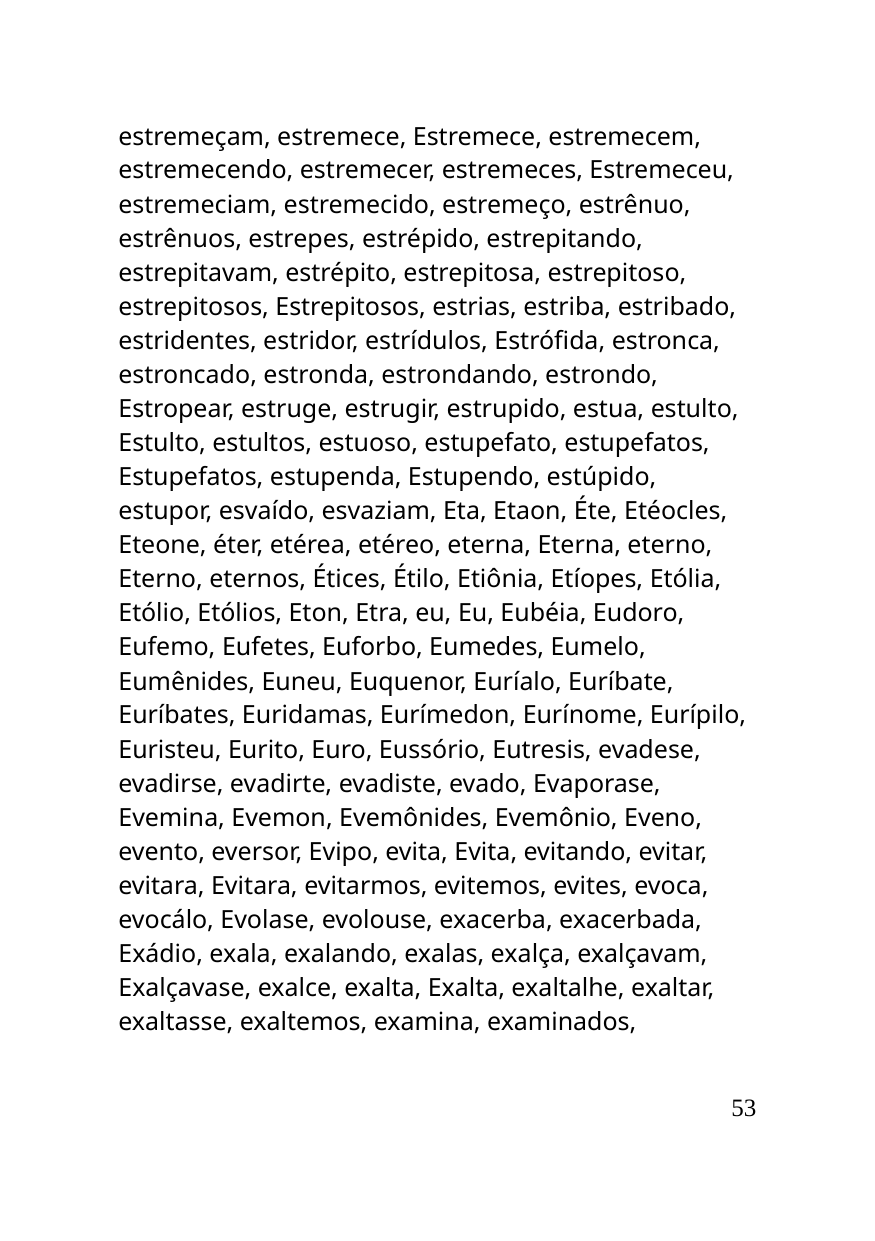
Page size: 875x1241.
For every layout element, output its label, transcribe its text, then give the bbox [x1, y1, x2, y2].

text estremeçam, estremece, Estremece, estremecem, estremecendo, estremecer, estremeces, Estremeceu, estremeciam, estremecido, estremeço, estrênuo, estrênuos, estrepes, estrépido, estrepitando, estrepitavam, estrépito, estrepitosa, estrepitoso, estrepitosos, Estrepitosos, estrias, estriba, estribado, estridentes, estridor, estrídulos, Estrófida, estronca, estroncado, estronda, estrondando, estrondo, Estropear, estruge, estrugir, estrupido, estua, estulto, Estulto, estultos, estuoso, estupefato, estupefatos, Estupefatos, estupenda, Estupendo, estúpido, estupor, esvaído, esvaziam, Eta, Etaon, Éte, Etéocles, Eteone, éter, etérea, etéreo, eterna, Eterna, eterno, Eterno, eternos, Étices, Étilo, Etiônia, Etíopes, Etólia, Etólio, Etólios, Eton, Etra, eu, Eu, Eubéia, Eudoro, Eufemo, Eufetes, Euforbo, Eumedes, Eumelo, Eumênides, Euneu, Euquenor, Euríalo, Euríbate, Euríbates, Euridamas, Eurímedon, Eurínome, Eurípilo, Euristeu, Eurito, Euro, Eussório, Eutresis, evadese, evadirse, evadirte, evadiste, evado, Evaporase, Evemina, Evemon, Evemônides, Evemônio, Eveno, evento, eversor, Evipo, evita, Evita, evitando, evitar, evitara, Evitara, evitarmos, evitemos, evites, evoca, evocálo, Evolase, evolouse, exacerba, exacerbada, Exádio, exala, exalando, exalas, exalça, exalçavam, Exalçavase, exalce, exalta, Exalta, exaltalhe, exaltar, exaltasse, exaltemos, examina, examinados, [118, 118, 756, 1038]
